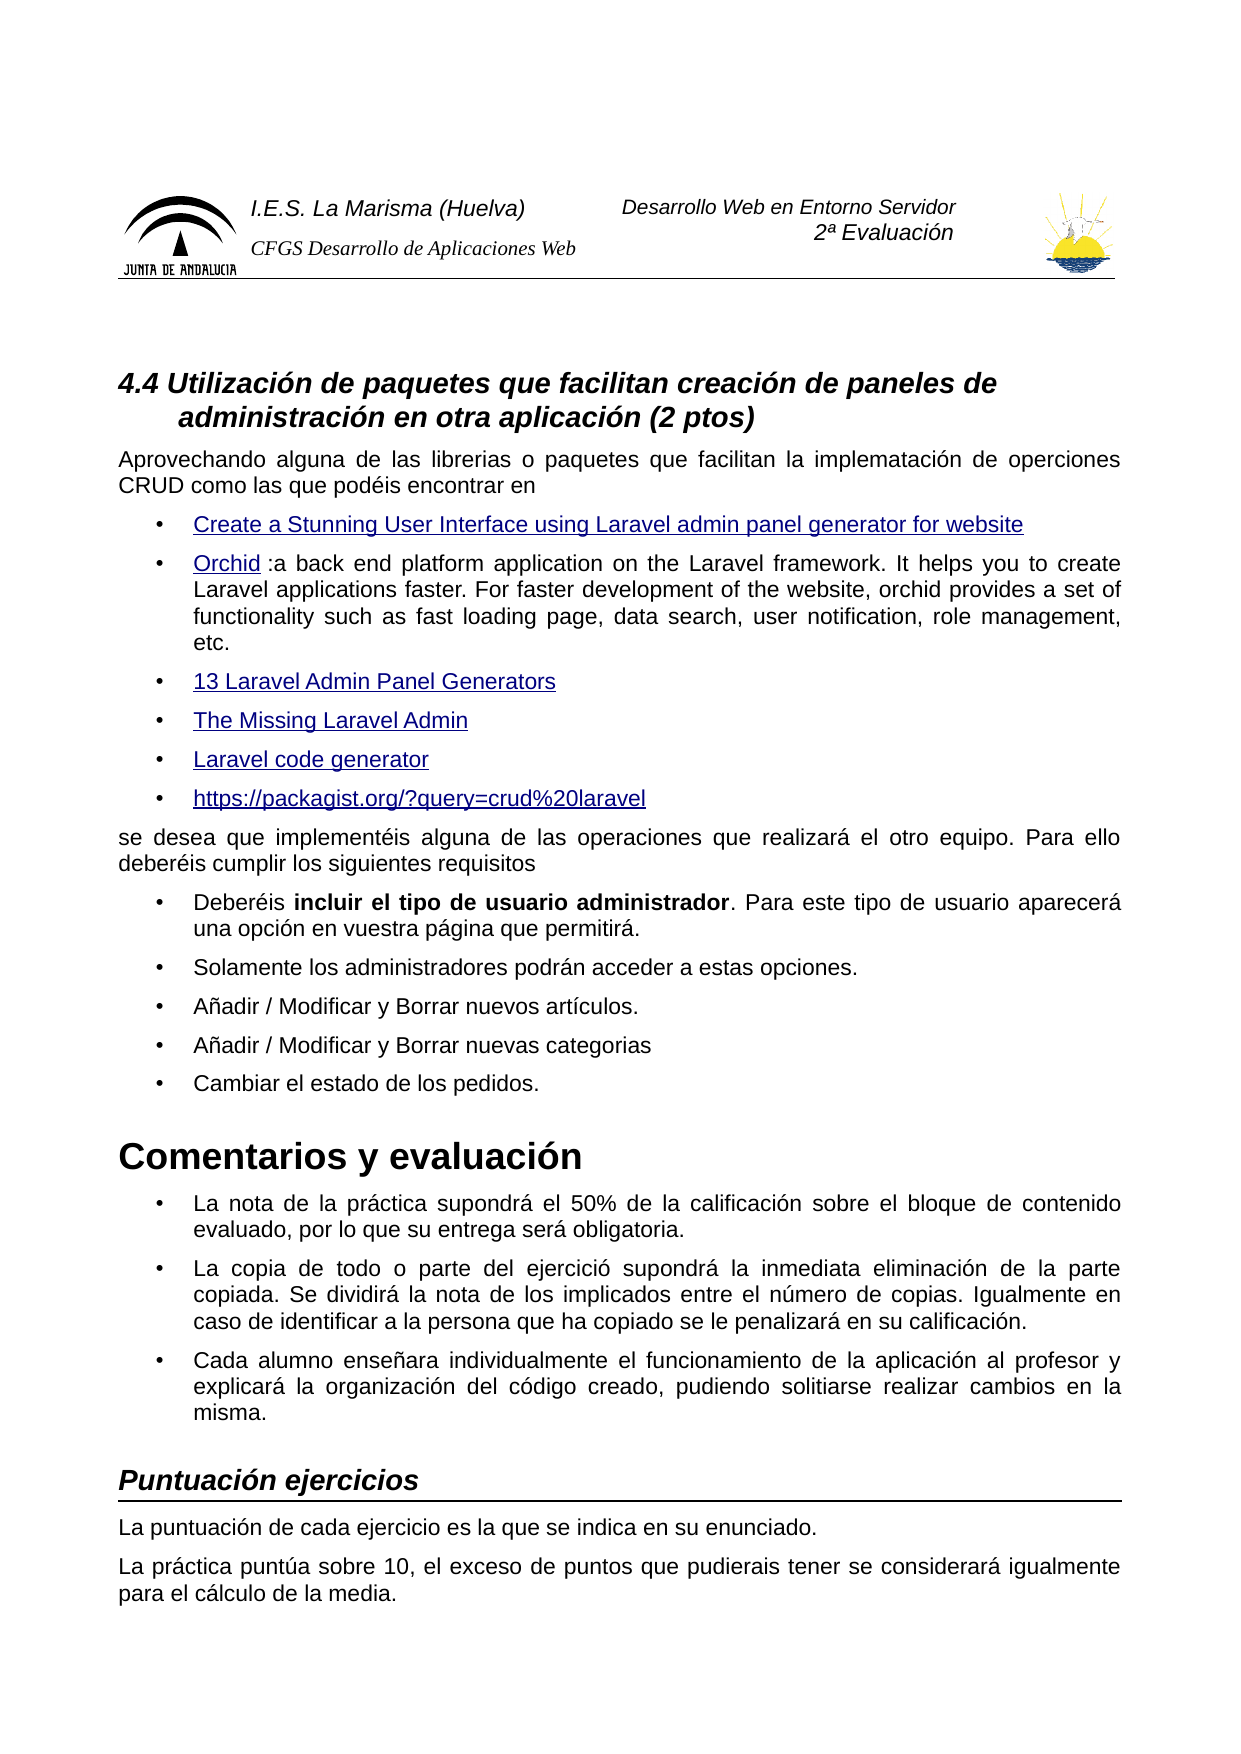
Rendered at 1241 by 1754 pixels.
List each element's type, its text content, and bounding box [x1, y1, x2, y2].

text Aprovechando alguna de las librerias o paquetes que facilitan la implematación de operciones CRUD como las que podéis encontrar en [118, 446, 1122, 499]
list The Missing Laravel Admin [156, 707, 1122, 733]
list Añadir / Modificar y Borrar nuevas categorias [156, 1032, 1122, 1058]
subtitle Comentarios y evaluación [118, 1134, 1122, 1177]
list Create a Stunning User Interface using Laravel admin panel generator for website [156, 511, 1122, 538]
text La puntuación de cada ejercicio es la que se indica en su enunciado. [118, 1514, 1122, 1541]
list Solamente los administradores podrán acceder a estas opciones. [156, 954, 1122, 980]
list Añadir / Modificar y Borrar nuevos artículos. [156, 993, 1122, 1019]
list Cada alumno enseñara individualmente el funcionamiento de la aplicación al profesor y explicará la organización del código creado, pudiendo solitiarse realizar cambios en la misma. [156, 1347, 1122, 1426]
list La copia de todo o parte del ejercició supondrá la inmediata eliminación de la parte copiada. Se dividirá la nota de los implicados entre el número de copias. Igualmente en caso de identificar a la persona que ha copiado se le penalizará en su calificación. [156, 1255, 1122, 1334]
subtitle Puntuación ejercicios [118, 1463, 1122, 1500]
picture [1043, 192, 1114, 276]
list https://packagist.org/?query=crud%20laravel [156, 784, 1122, 811]
text se desea que implementéis alguna de las operaciones que realizará el otro equipo. Para ello deberéis cumplir los siguientes requisitos [118, 823, 1122, 876]
list 13 Laravel Admin Panel Generators [156, 668, 1122, 694]
list Orchid :a back end platform application on the Laravel framework. It helps you to create Laravel applications faster. For faster development of the website, orchid provides a set of functionality such as fast loading page, data search, user notification, role management, etc. [156, 550, 1122, 656]
list Laravel code generator [156, 746, 1122, 772]
subtitle 4.4 Utilización de paquetes que facilitan creación de paneles de administración en otra aplicación (2 ptos) [118, 366, 1122, 433]
text La práctica puntúa sobre 10, el exceso de puntos que pudierais tener se considerará igualmente para el cálculo de la media. [118, 1553, 1122, 1606]
list Deberéis incluir el tipo de usuario administrador. Para este tipo de usuario aparecerá una opción en vuestra página que permitirá. [156, 889, 1122, 941]
list La nota de la práctica supondrá el 50% de la calificación sobre el bloque de contenido evaluado, por lo que su entrega será obligatoria. [156, 1190, 1122, 1243]
list Cambiar el estado de los pedidos. [156, 1070, 1122, 1097]
